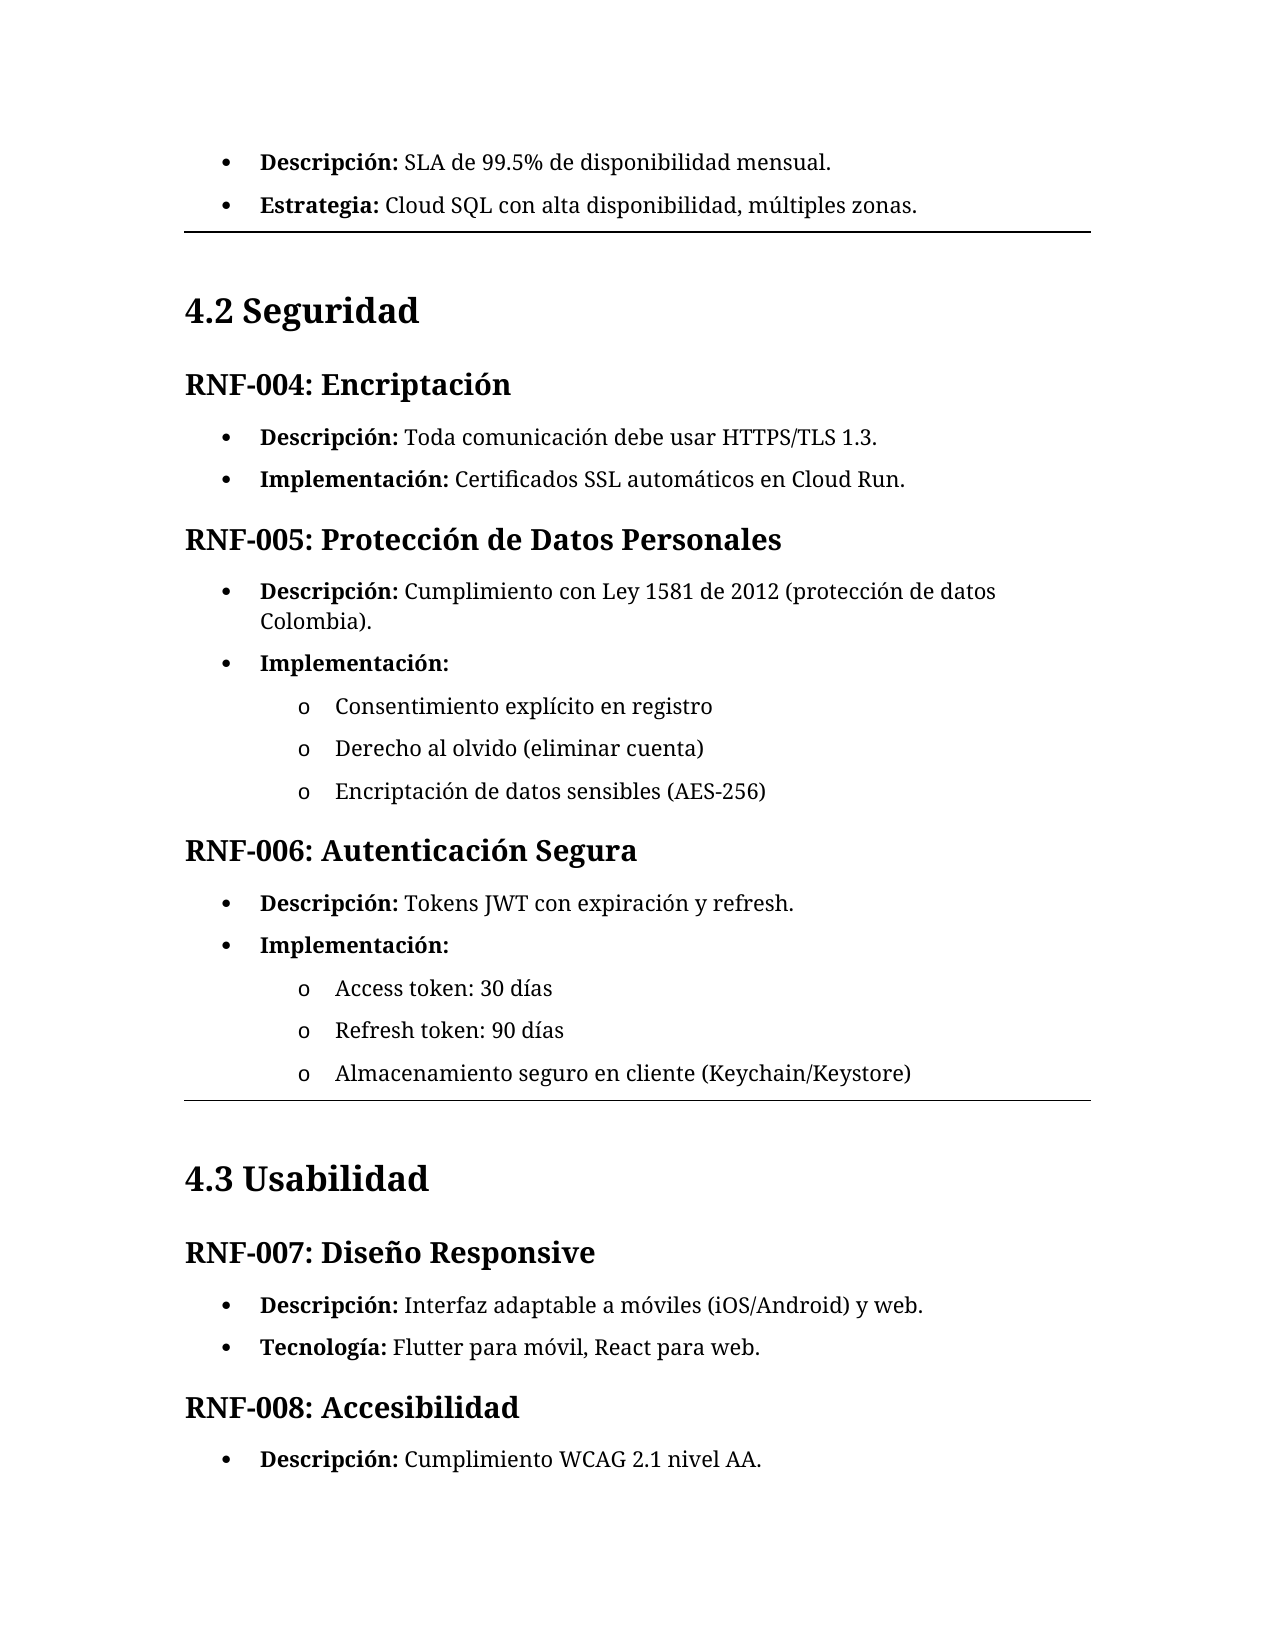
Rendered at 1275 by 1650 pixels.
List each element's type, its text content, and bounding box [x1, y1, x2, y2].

list Refresh token: 90 días [297, 1015, 1090, 1045]
text RNF-007: Diseño Responsive [185, 1233, 1090, 1272]
list Consentimiento explícito en registro [297, 691, 1090, 721]
text RNF-004: Encriptación [185, 365, 1090, 404]
list Derecho al olvido (eliminar cuenta) [297, 733, 1090, 763]
list Implementación: [222, 648, 1090, 678]
list Almacenamiento seguro en cliente (Keychain/Keystore) [297, 1058, 1090, 1088]
list Encriptación de datos sensibles (AES-256) [297, 776, 1090, 806]
list Implementación: [222, 930, 1090, 960]
list Tecnología: Flutter para móvil, React para web. [222, 1332, 1090, 1362]
list Access token: 30 días [297, 973, 1090, 1003]
text 4.3 Usabilidad [185, 1155, 1090, 1202]
list Implementación: Certificados SSL automáticos en Cloud Run. [222, 464, 1090, 494]
list Descripción: Interfaz adaptable a móviles (iOS/Android) y web. [222, 1290, 1090, 1320]
text RNF-005: Protección de Datos Personales [185, 519, 1090, 559]
list Estrategia: Cloud SQL con alta disponibilidad, múltiples zonas. [222, 190, 1090, 219]
text 4.2 Seguridad [185, 287, 1090, 334]
list Descripción: SLA de 99.5% de disponibilidad mensual. [222, 147, 1090, 177]
text RNF-006: Autenticación Segura [185, 831, 1090, 870]
list Descripción: Cumplimiento WCAG 2.1 nivel AA. [222, 1444, 1090, 1474]
list Descripción: Cumplimiento con Ley 1581 de 2012 (protección de datos Colombia). [222, 576, 1090, 636]
list Descripción: Toda comunicación debe usar HTTPS/TLS 1.3. [222, 422, 1090, 452]
text RNF-008: Accesibilidad [185, 1387, 1090, 1427]
list Descripción: Tokens JWT con expiración y refresh. [222, 888, 1090, 918]
